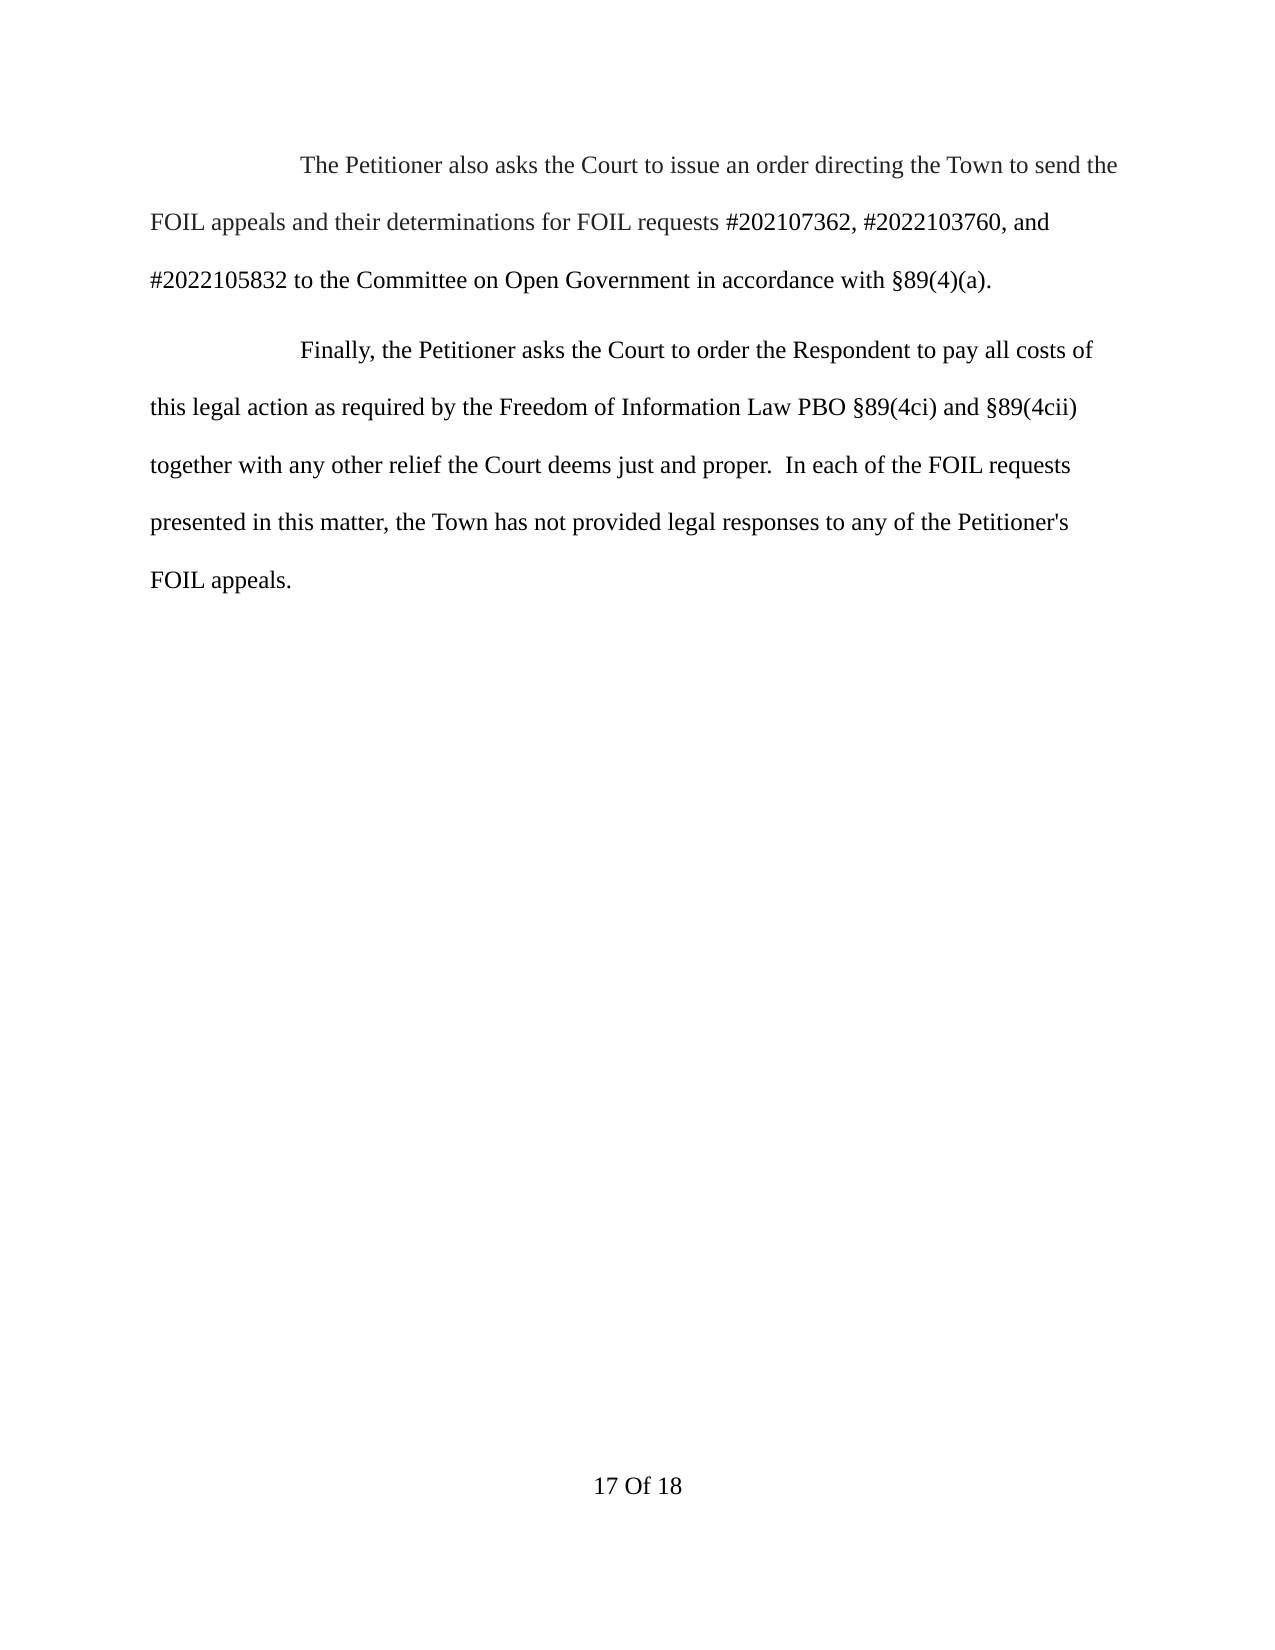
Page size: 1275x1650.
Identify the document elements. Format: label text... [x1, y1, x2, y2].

text Finally, the Petitioner asks the Court to order the Respondent to pay all costs of this legal action as required by the Freedom of Information Law PBO §89(4ci) and §89(4cii) together with any other relief the Court deems just and proper. In each of the FOIL requests presented in this matter, the Town has not provided legal responses to any of the Petitioner's FOIL appeals. [150, 335, 1125, 594]
text The Petitioner also asks the Court to issue an order directing the Town to send the FOIL appeals and their determinations for FOIL requests #202107362, #2022103760, and #2022105832 to the Committee on Open Government in accordance with §89(4)(a). [150, 150, 1125, 294]
